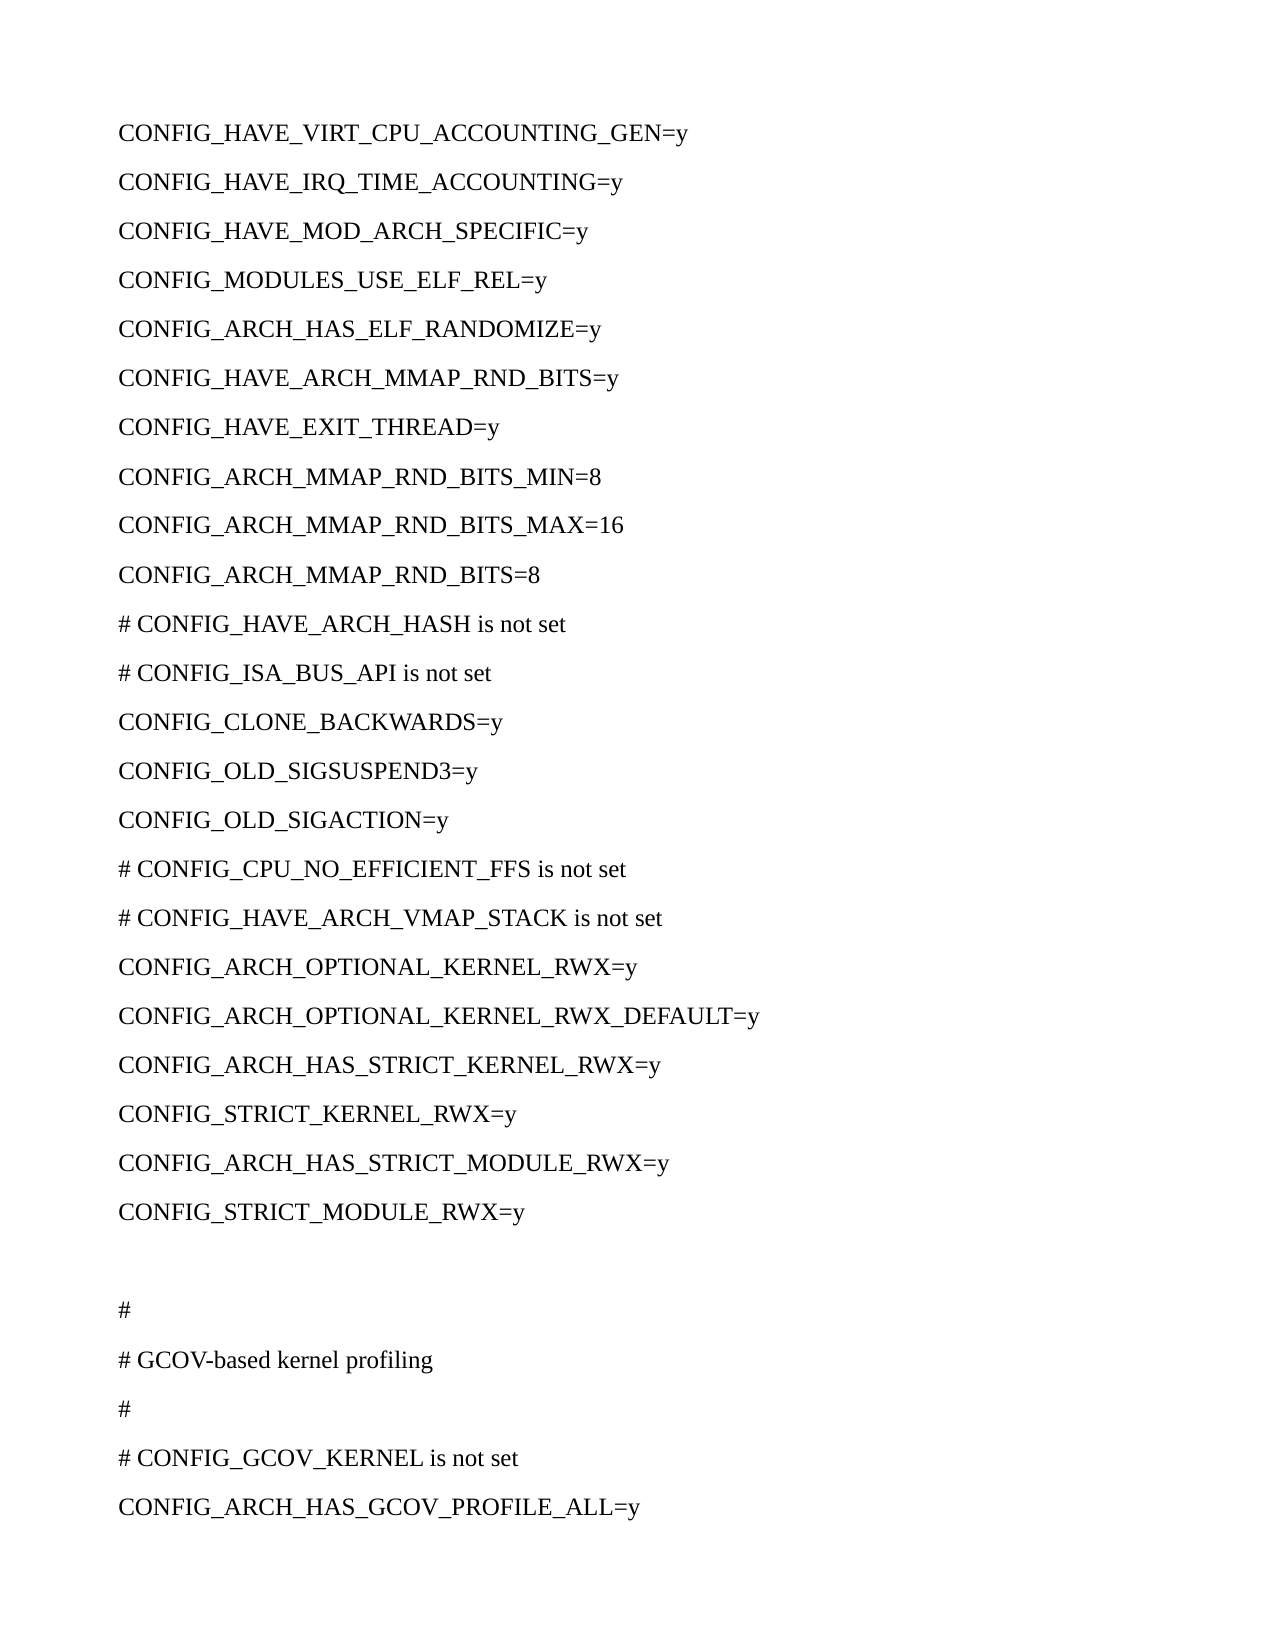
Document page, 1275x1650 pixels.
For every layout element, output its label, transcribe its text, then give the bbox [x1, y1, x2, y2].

text CONFIG_ARCH_HAS_STRICT_MODULE_RWX=y [118, 1148, 1157, 1177]
text # CONFIG_HAVE_ARCH_HASH is not set [118, 609, 1157, 637]
text CONFIG_HAVE_ARCH_MMAP_RND_BITS=y [118, 363, 1157, 392]
text CONFIG_ARCH_HAS_ELF_RANDOMIZE=y [118, 314, 1157, 343]
text # CONFIG_CPU_NO_EFFICIENT_FFS is not set [118, 854, 1157, 883]
text CONFIG_HAVE_IRQ_TIME_ACCOUNTING=y [118, 167, 1157, 196]
text # CONFIG_ISA_BUS_API is not set [118, 658, 1157, 687]
text # CONFIG_GCOV_KERNEL is not set [118, 1443, 1157, 1472]
text # CONFIG_HAVE_ARCH_VMAP_STACK is not set [118, 903, 1157, 932]
text CONFIG_OLD_SIGSUSPEND3=y [118, 756, 1157, 785]
text CONFIG_STRICT_MODULE_RWX=y [118, 1197, 1157, 1226]
text CONFIG_ARCH_HAS_GCOV_PROFILE_ALL=y [118, 1492, 1157, 1521]
text CONFIG_ARCH_MMAP_RND_BITS_MAX=16 [118, 511, 1157, 539]
text CONFIG_HAVE_MOD_ARCH_SPECIFIC=y [118, 216, 1157, 245]
text # GCOV-based kernel profiling [118, 1345, 1157, 1373]
text CONFIG_HAVE_EXIT_THREAD=y [118, 412, 1157, 441]
text # [118, 1296, 1157, 1324]
text CONFIG_CLONE_BACKWARDS=y [118, 707, 1157, 736]
text CONFIG_ARCH_HAS_STRICT_KERNEL_RWX=y [118, 1050, 1157, 1079]
text CONFIG_ARCH_MMAP_RND_BITS_MIN=8 [118, 462, 1157, 490]
text CONFIG_ARCH_OPTIONAL_KERNEL_RWX_DEFAULT=y [118, 1001, 1157, 1030]
text CONFIG_OLD_SIGACTION=y [118, 805, 1157, 834]
text CONFIG_STRICT_KERNEL_RWX=y [118, 1099, 1157, 1128]
text # [118, 1394, 1157, 1422]
text CONFIG_HAVE_VIRT_CPU_ACCOUNTING_GEN=y [118, 118, 1157, 147]
text CONFIG_ARCH_OPTIONAL_KERNEL_RWX=y [118, 952, 1157, 981]
text CONFIG_MODULES_USE_ELF_REL=y [118, 265, 1157, 294]
text CONFIG_ARCH_MMAP_RND_BITS=8 [118, 560, 1157, 588]
